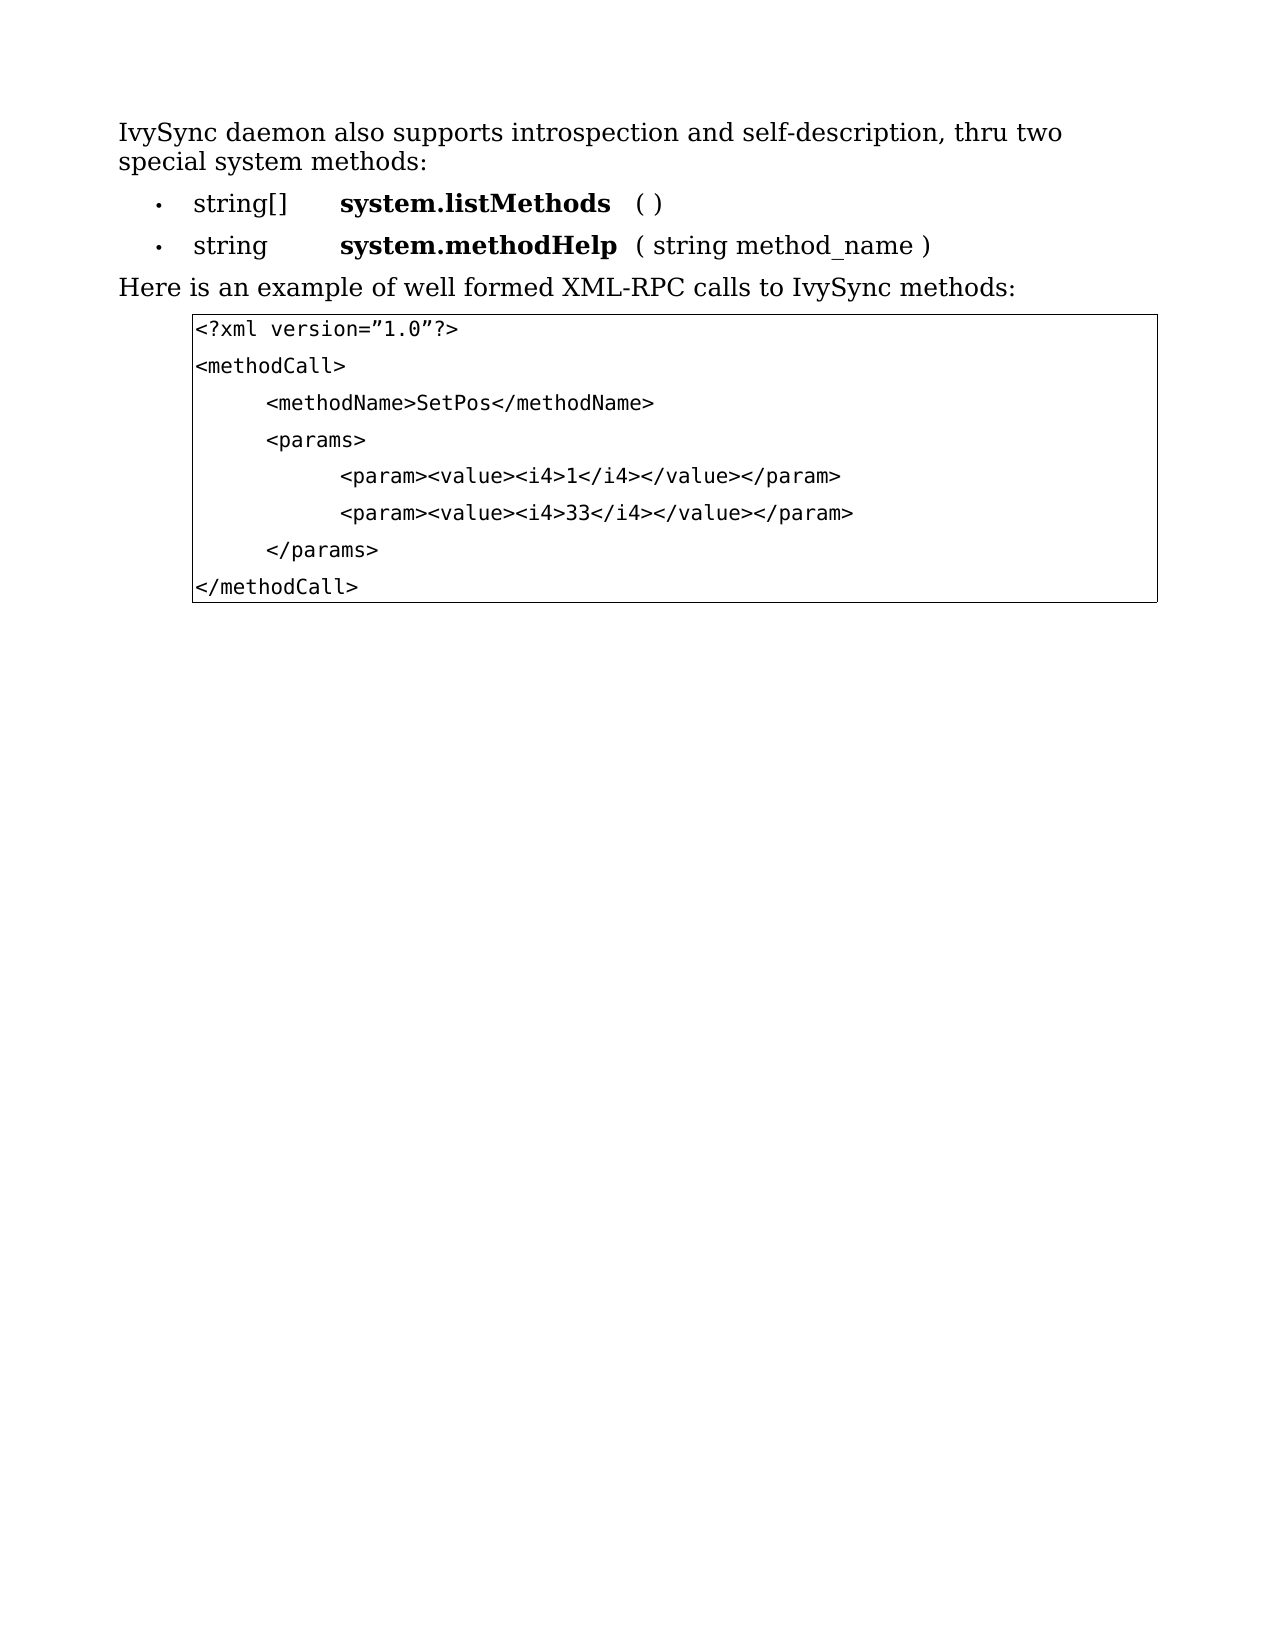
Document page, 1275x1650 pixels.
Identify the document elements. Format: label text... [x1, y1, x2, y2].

list string[] system.listMethods ( ) [156, 189, 1157, 218]
text <methodName>SetPos</methodName> [193, 388, 1157, 415]
text <params> [193, 425, 1157, 452]
text Here is an example of well formed XML-RPC calls to IvySync methods: [118, 273, 1157, 302]
list string system.methodHelp ( string method_name ) [156, 231, 1157, 260]
text IvySync daemon also supports introspection and self-description, thru two special system methods: [118, 118, 1157, 176]
text <param><value><i4>33</i4></value></param> [193, 498, 1157, 526]
text </params> [193, 535, 1157, 562]
text <methodCall> [193, 351, 1157, 378]
text <?xml version=”1.0”?> [193, 315, 1157, 342]
text </methodCall> [193, 572, 1157, 602]
text <param><value><i4>1</i4></value></param> [193, 461, 1157, 489]
